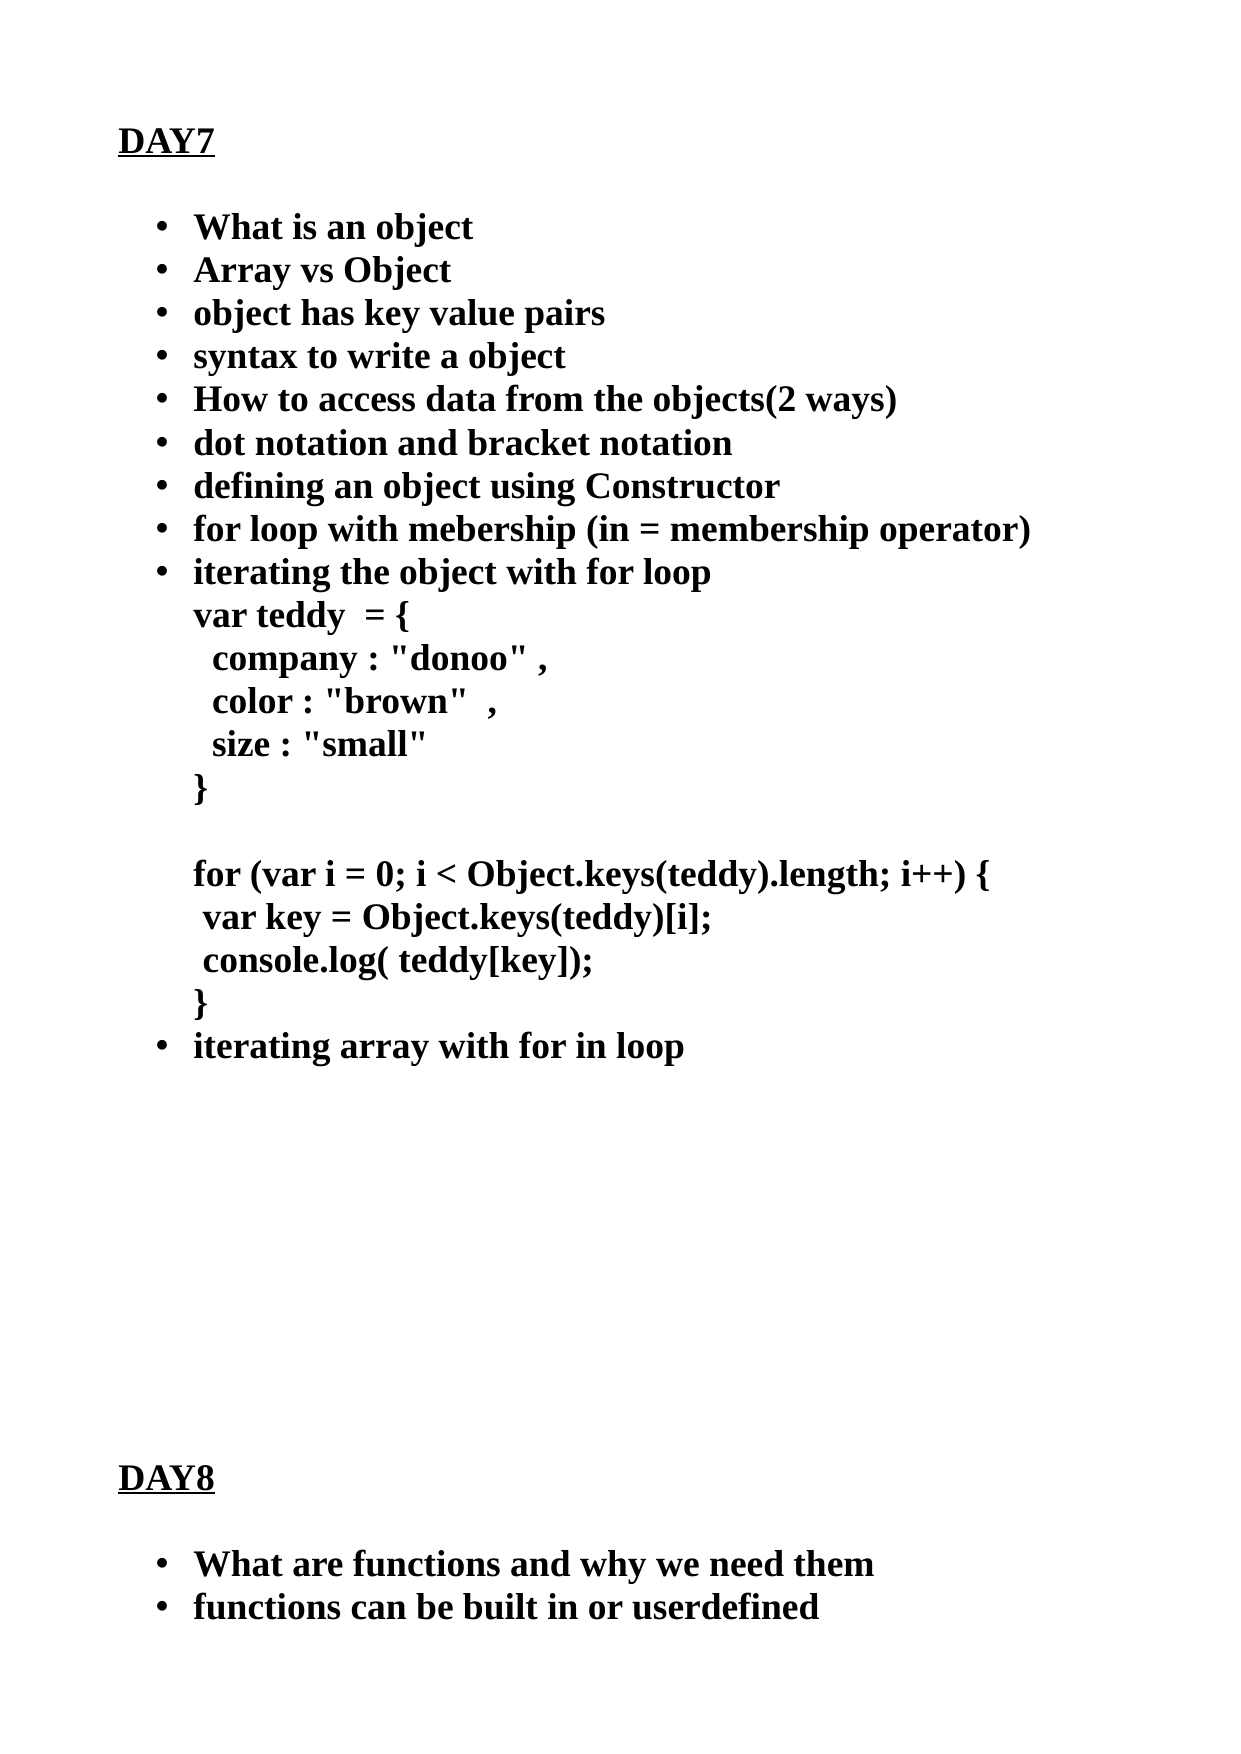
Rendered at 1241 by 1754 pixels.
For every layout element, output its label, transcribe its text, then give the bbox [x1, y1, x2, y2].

text DAY7 [118, 118, 1122, 161]
list var key = Object.keys(teddy)[i]; [156, 894, 1122, 937]
list iterating array with for in loop [156, 1024, 1122, 1067]
list iterating the object with for loop [156, 549, 1122, 592]
list syntax to write a object [156, 334, 1122, 377]
list for loop with mebership (in = membership operator) [156, 506, 1122, 549]
list } [156, 981, 1122, 1024]
text DAY8 [118, 1455, 1122, 1498]
list console.log( teddy[key]); [156, 937, 1122, 981]
list What are functions and why we need them [156, 1541, 1122, 1584]
list size : "small" [156, 722, 1122, 765]
list var teddy = { [156, 592, 1122, 636]
list What is an object [156, 204, 1122, 247]
list color : "brown" , [156, 679, 1122, 722]
list dot notation and bracket notation [156, 420, 1122, 463]
list How to access data from the objects(2 ways) [156, 377, 1122, 420]
list for (var i = 0; i < Object.keys(teddy).length; i++) { [156, 851, 1122, 894]
list functions can be built in or userdefined [156, 1584, 1122, 1627]
list object has key value pairs [156, 291, 1122, 334]
list company : "donoo" , [156, 636, 1122, 679]
list Array vs Object [156, 247, 1122, 291]
list defining an object using Constructor [156, 463, 1122, 506]
list } [156, 765, 1122, 808]
